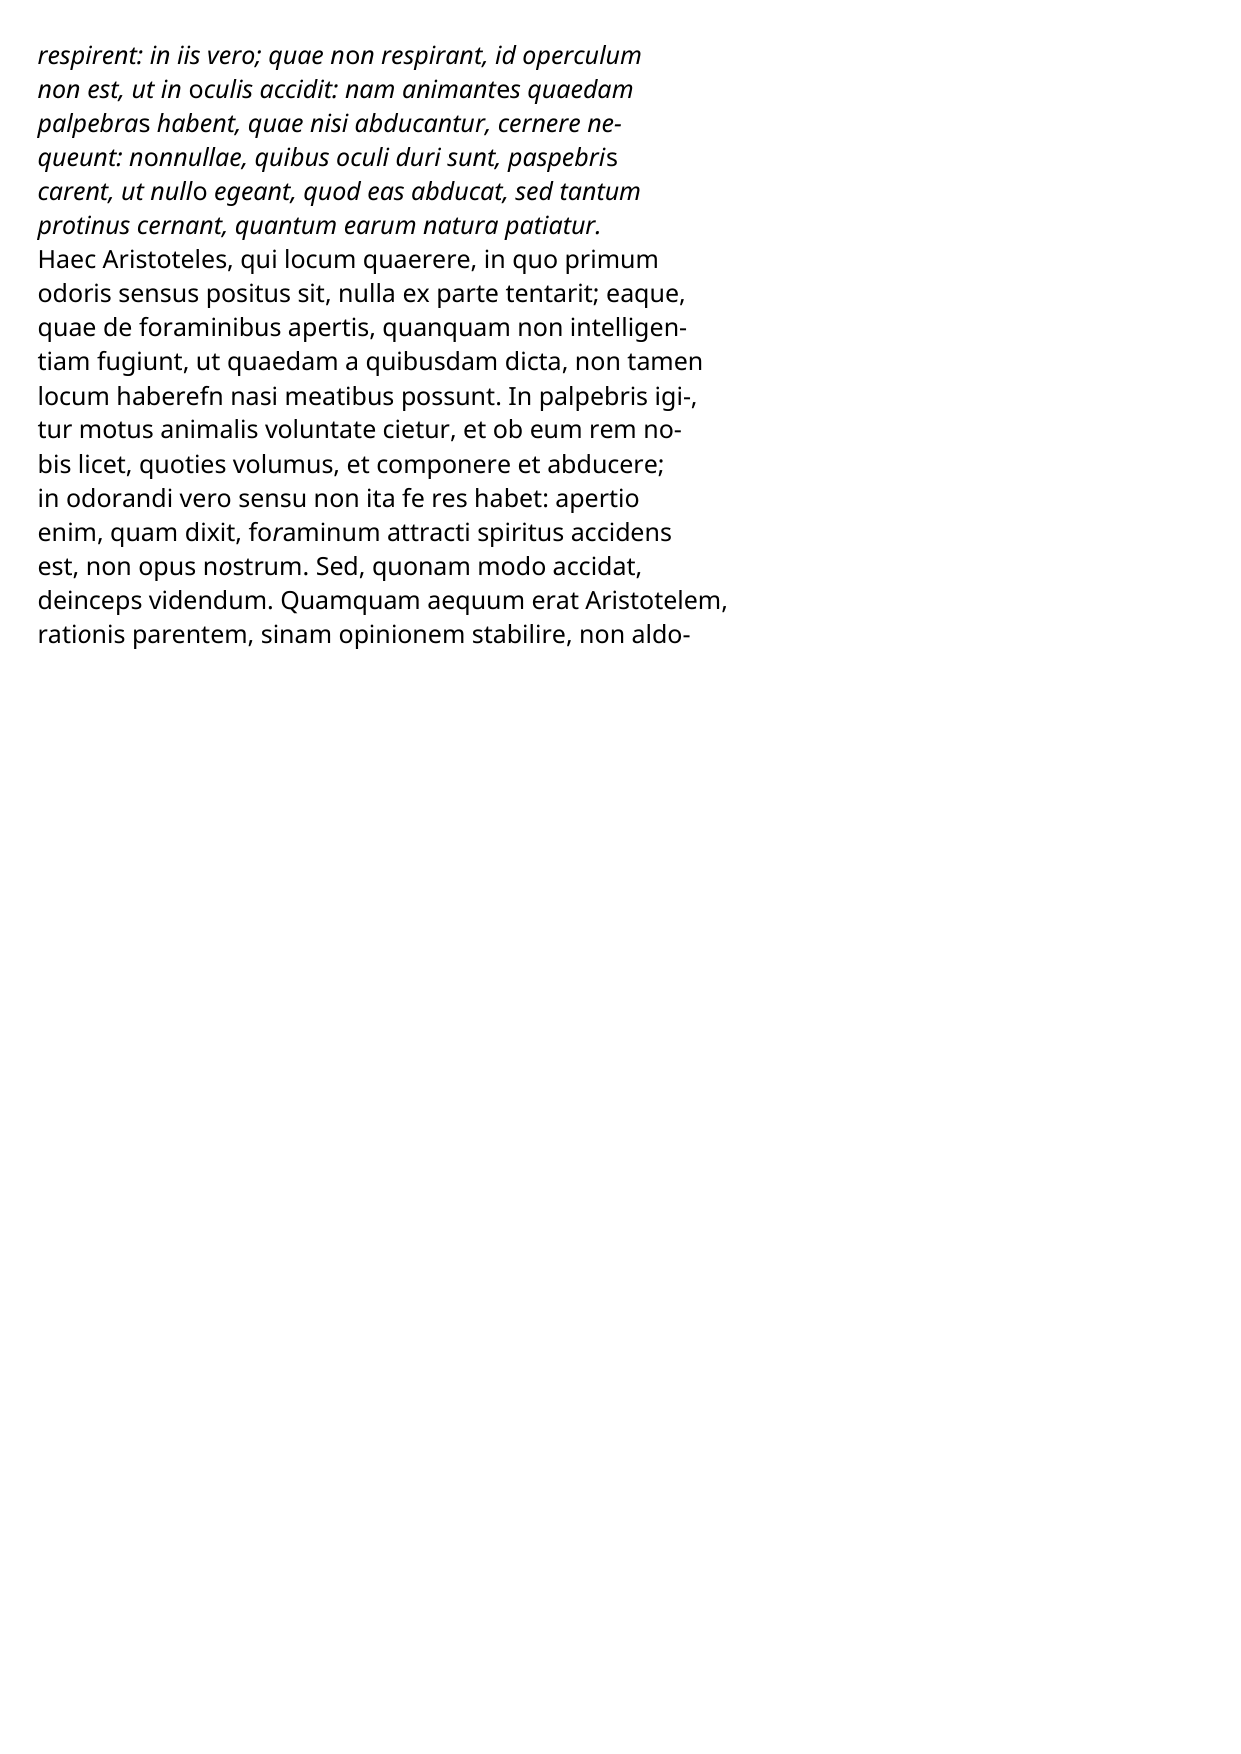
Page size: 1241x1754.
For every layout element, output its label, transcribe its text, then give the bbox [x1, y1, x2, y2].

text respirent: in iis vero; quae non respirant, id operculum non est, ut in oculis accidit: nam animantes quaedam palpebras habent, quae nisi abducantur, cernere ne- queunt: nonnullae, quibus oculi duri sunt, paspebris carent, ut nullo egeant, quod eas abducat, sed tantum protinus cernant, quantum earum natura patiatur. Haec Aristoteles, qui locum quaerere, in quo primum odoris sensus positus sit, nulla ex parte tentarit; eaque, quae de foraminibus apertis, quanquam non intelligen- tiam fugiunt, ut quaedam a quibusdam dicta, non tamen locum haberefn nasi meatibus possunt. In palpebris igi-, tur motus animalis voluntate cietur, et ob eum rem no- bis licet, quoties volumus, et componere et abducere; in odorandi vero sensu non ita fe res habet: apertio enim, quam dixit, foraminum attracti spiritus accidens est, non opus nostrum. Sed, quonam modo accidat, deinceps videndum. Quamquam aequum erat Aristotelem, rationis parentem, sinam opinionem stabilire, non aldo- [37, 37, 1203, 651]
